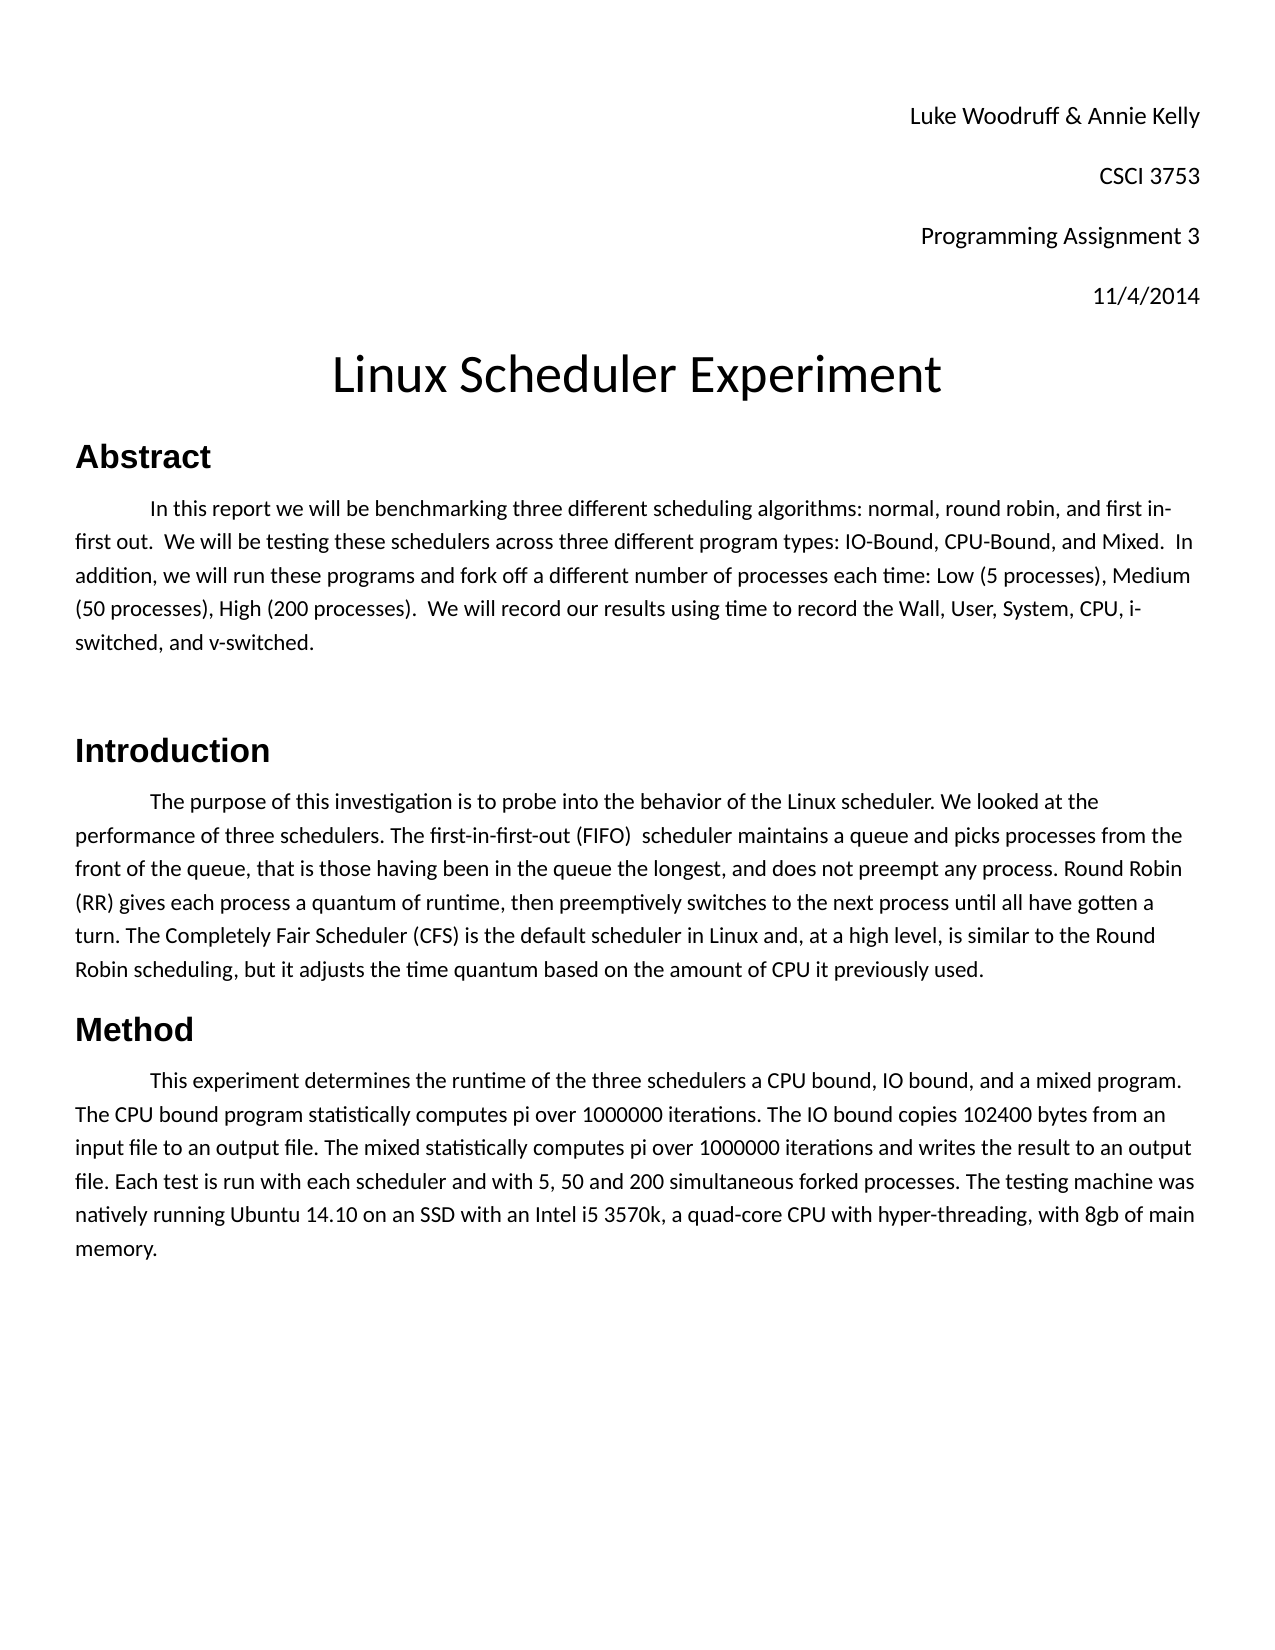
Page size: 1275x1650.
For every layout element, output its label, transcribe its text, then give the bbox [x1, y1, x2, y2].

subtitle Luke Woodruff & Annie Kelly [75, 100, 1200, 131]
subtitle 11/4/2014 [75, 280, 1200, 311]
text This experiment determines the runtime of the three schedulers a CPU bound, IO bound, and a mixed program. The CPU bound program statistically computes pi over 1000000 iterations. The IO bound copies 102400 bytes from an input file to an output file. The mixed statistically computes pi over 1000000 iterations and writes the result to an output file. Each test is run with each scheduler and with 5, 50 and 200 simultaneous forked processes. The testing machine was natively running Ubuntu 14.10 on an SSD with an Intel i5 3570k, a quad-core CPU with hyper-threading, with 8gb of main memory. [75, 1066, 1200, 1262]
subtitle Programming Assignment 3 [75, 220, 1200, 251]
subtitle CSCI 3753 [75, 160, 1200, 191]
subtitle Abstract [75, 437, 1200, 476]
title Linux Scheduler Experiment [75, 340, 1200, 406]
text In this report we will be benchmarking three different scheduling algorithms: normal, round robin, and first in-first out. We will be testing these schedulers across three different program types: IO-Bound, CPU-Bound, and Mixed. In addition, we will run these programs and fork off a different number of processes each time: Low (5 processes), Medium (50 processes), High (200 processes). We will record our results using time to record the Wall, User, System, CPU, i-switched, and v-switched. [75, 494, 1200, 656]
subtitle Method [75, 1009, 1200, 1048]
subtitle Introduction [75, 730, 1200, 769]
text The purpose of this investigation is to probe into the behavior of the Linux scheduler. We looked at the performance of three schedulers. The first-in-first-out (FIFO) scheduler maintains a queue and picks processes from the front of the queue, that is those having been in the queue the longest, and does not preempt any process. Round Robin (RR) gives each process a quantum of runtime, then preemptively switches to the next process until all have gotten a turn. The Completely Fair Scheduler (CFS) is the default scheduler in Linux and, at a high level, is similar to the Round Robin scheduling, but it adjusts the time quantum based on the amount of CPU it previously used. [75, 787, 1200, 983]
